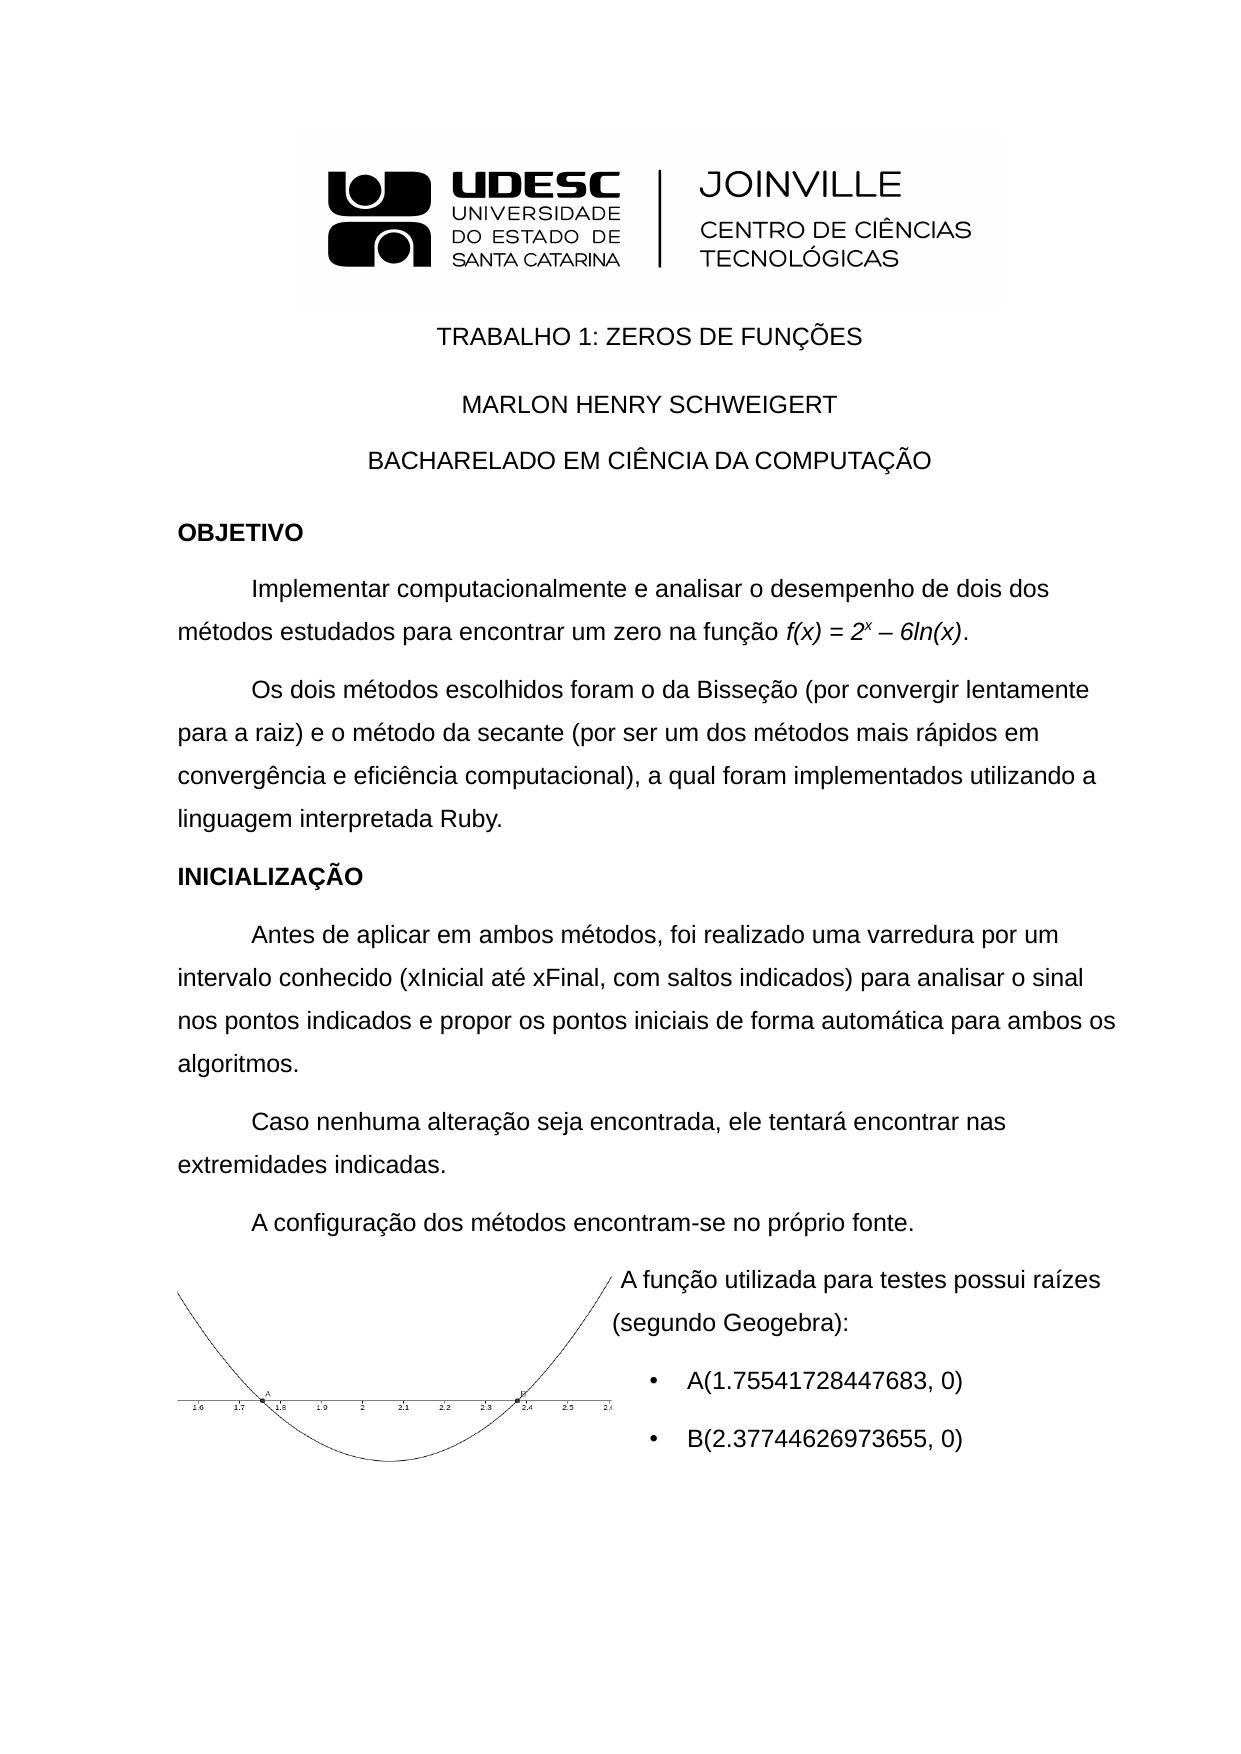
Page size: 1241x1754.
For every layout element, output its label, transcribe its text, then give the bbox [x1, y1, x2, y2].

list B(2.37744626973655, 0) [612, 1424, 1122, 1453]
text A configuração dos métodos encontram-se no próprio fonte. [177, 1207, 1122, 1236]
text Caso nenhuma alteração seja encontrada, ele tentará encontrar nas extremidades indicadas. [177, 1107, 1122, 1178]
text Os dois métodos escolhidos foram o da Bisseção (por convergir lentamente para a raiz) e o método da secante (por ser um dos métodos mais rápidos em convergência e eficiência computacional), a qual foram implementados utilizando a linguagem interpretada Ruby. [177, 675, 1122, 833]
text A função utilizada para testes possui raízes (segundo Geogebra): [177, 1265, 1122, 1337]
text INICIALIZAÇÃO [177, 862, 1122, 891]
text Implementar computacionalmente e analisar o desempenho de dois dos métodos estudados para encontrar um zero na função f(x) = 2x – 6ln(x). [177, 574, 1122, 646]
text BACHARELADO EM CIÊNCIA DA COMPUTAÇÃO [177, 446, 1122, 475]
text Antes de aplicar em ambos métodos, foi realizado uma varredura por um intervalo conhecido (xInicial até xFinal, com saltos indicados) para analisar o sinal nos pontos indicados e propor os pontos iniciais de forma automática para ambos os algoritmos. [177, 919, 1122, 1078]
subtitle OBJETIVO [177, 518, 1122, 547]
subtitle MARLON HENRY SCHWEIGERT [177, 390, 1122, 419]
picture [559, 1400, 612, 1470]
list [215, 1424, 559, 1453]
subtitle TRABALHO 1: ZEROS DE FUNÇÕES [177, 198, 1122, 351]
list A(1.75541728447683, 0) [215, 1366, 1122, 1395]
